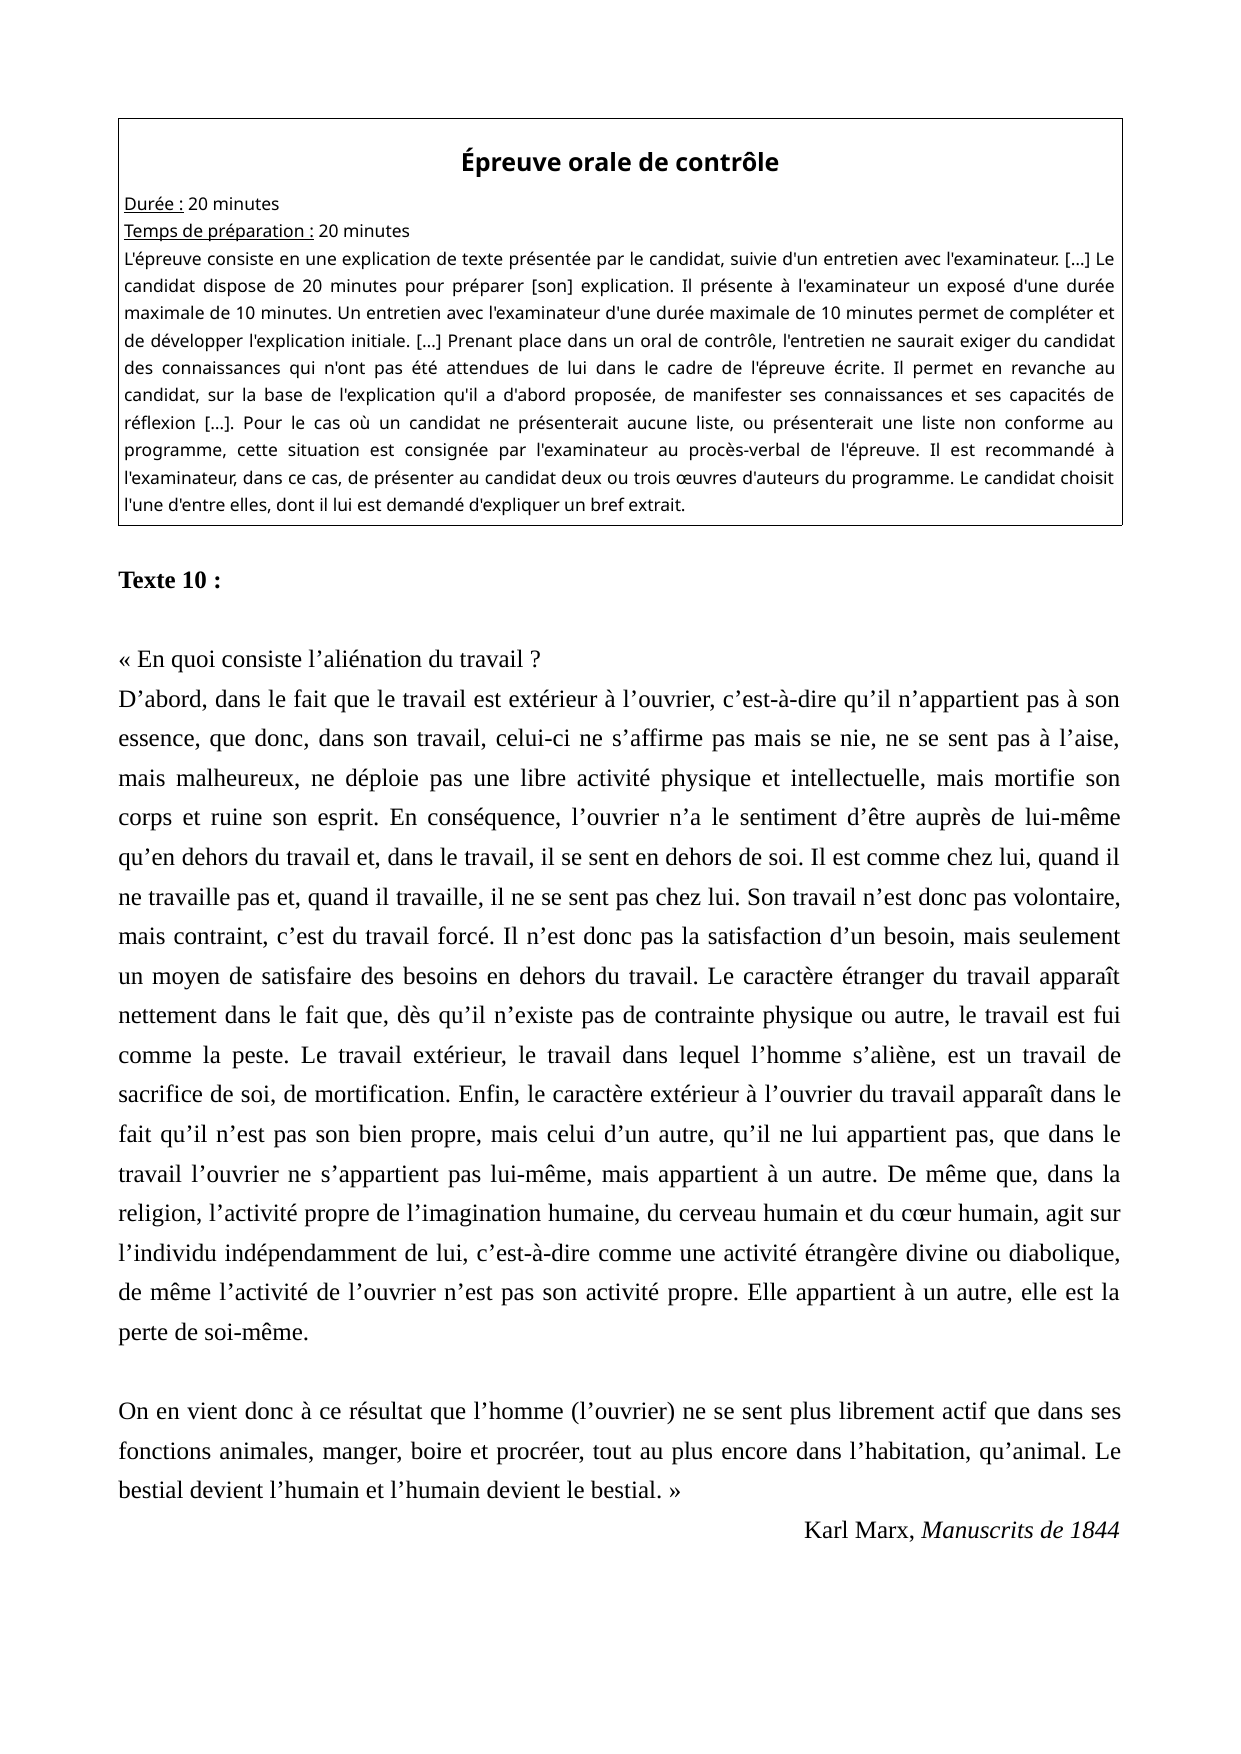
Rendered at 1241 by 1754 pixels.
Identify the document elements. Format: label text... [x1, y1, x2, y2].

text « En quoi consiste l’aliénation du travail ? [118, 644, 1122, 673]
text On en vient donc à ce résultat que l’homme (l’ouvrier) ne se sent plus librement actif que dans ses fonctions animales, manger, boire et procréer, tout au plus encore dans l’habitation, qu’animal. Le bestial devient l’humain et l’humain devient le bestial. » [118, 1396, 1122, 1504]
table_header Épreuve orale de contrôle Durée : 20 minutes Temps de préparation : 20 minutes L'épreuve consiste en une explication de texte présentée par le candidat, suivie d'un entretien avec l'examinateur. […] Le candidat dispose de 20 minutes pour préparer [son] explication. Il présente à l'examinateur un exposé d'une durée maximale de 10 minutes. Un entretien avec l'examinateur d'une durée maximale de 10 minutes permet de compléter et de développer l'explication initiale. […] Prenant place dans un oral de contrôle, l'entretien ne saurait exiger du candidat des connaissances qui n'ont pas été attendues de lui dans le cadre de l'épreuve écrite. Il permet en revanche au candidat, sur la base de l'explication qu'il a d'abord proposée, de manifester ses connaissances et ses capacités de réflexion […]. Pour le cas où un candidat ne présenterait aucune liste, ou présenterait une liste non conforme au programme, cette situation est consignée par l'examinateur au procès-verbal de l'épreuve. Il est recommandé à l'examinateur, dans ce cas, de présenter au candidat deux ou trois œuvres d'auteurs du programme. Le candidat choisit l'une d'entre elles, dont il lui est demandé d'expliquer un bref extrait. [119, 119, 1122, 525]
text Karl Marx, Manuscrits de 1844 [118, 1515, 1122, 1544]
text D’abord, dans le fait que le travail est extérieur à l’ouvrier, c’est-à-dire qu’il n’appartient pas à son essence, que donc, dans son travail, celui-ci ne s’affirme pas mais se nie, ne se sent pas à l’aise, mais malheureux, ne déploie pas une libre activité physique et intellectuelle, mais mortifie son corps et ruine son esprit. En conséquence, l’ouvrier n’a le sentiment d’être auprès de lui-même qu’en dehors du travail et, dans le travail, il se sent en dehors de soi. Il est comme chez lui, quand il ne travaille pas et, quand il travaille, il ne se sent pas chez lui. Son travail n’est donc pas volontaire, mais contraint, c’est du travail forcé. Il n’est donc pas la satisfaction d’un besoin, mais seulement un moyen de satisfaire des besoins en dehors du travail. Le caractère étranger du travail apparaît nettement dans le fait que, dès qu’il n’existe pas de contrainte physique ou autre, le travail est fui comme la peste. Le travail extérieur, le travail dans lequel l’homme s’aliène, est un travail de sacrifice de soi, de mortification. Enfin, le caractère extérieur à l’ouvrier du travail apparaît dans le fait qu’il n’est pas son bien propre, mais celui d’un autre, qu’il ne lui appartient pas, que dans le travail l’ouvrier ne s’appartient pas lui-même, mais appartient à un autre. De même que, dans la religion, l’activité propre de l’imagination humaine, du cerveau humain et du cœur humain, agit sur l’individu indépendamment de lui, c’est-à-dire comme une activité étrangère divine ou diabolique, de même l’activité de l’ouvrier n’est pas son activité propre. Elle appartient à un autre, elle est la perte de soi-même. [118, 684, 1122, 1346]
text Texte 10 : [118, 565, 1122, 594]
